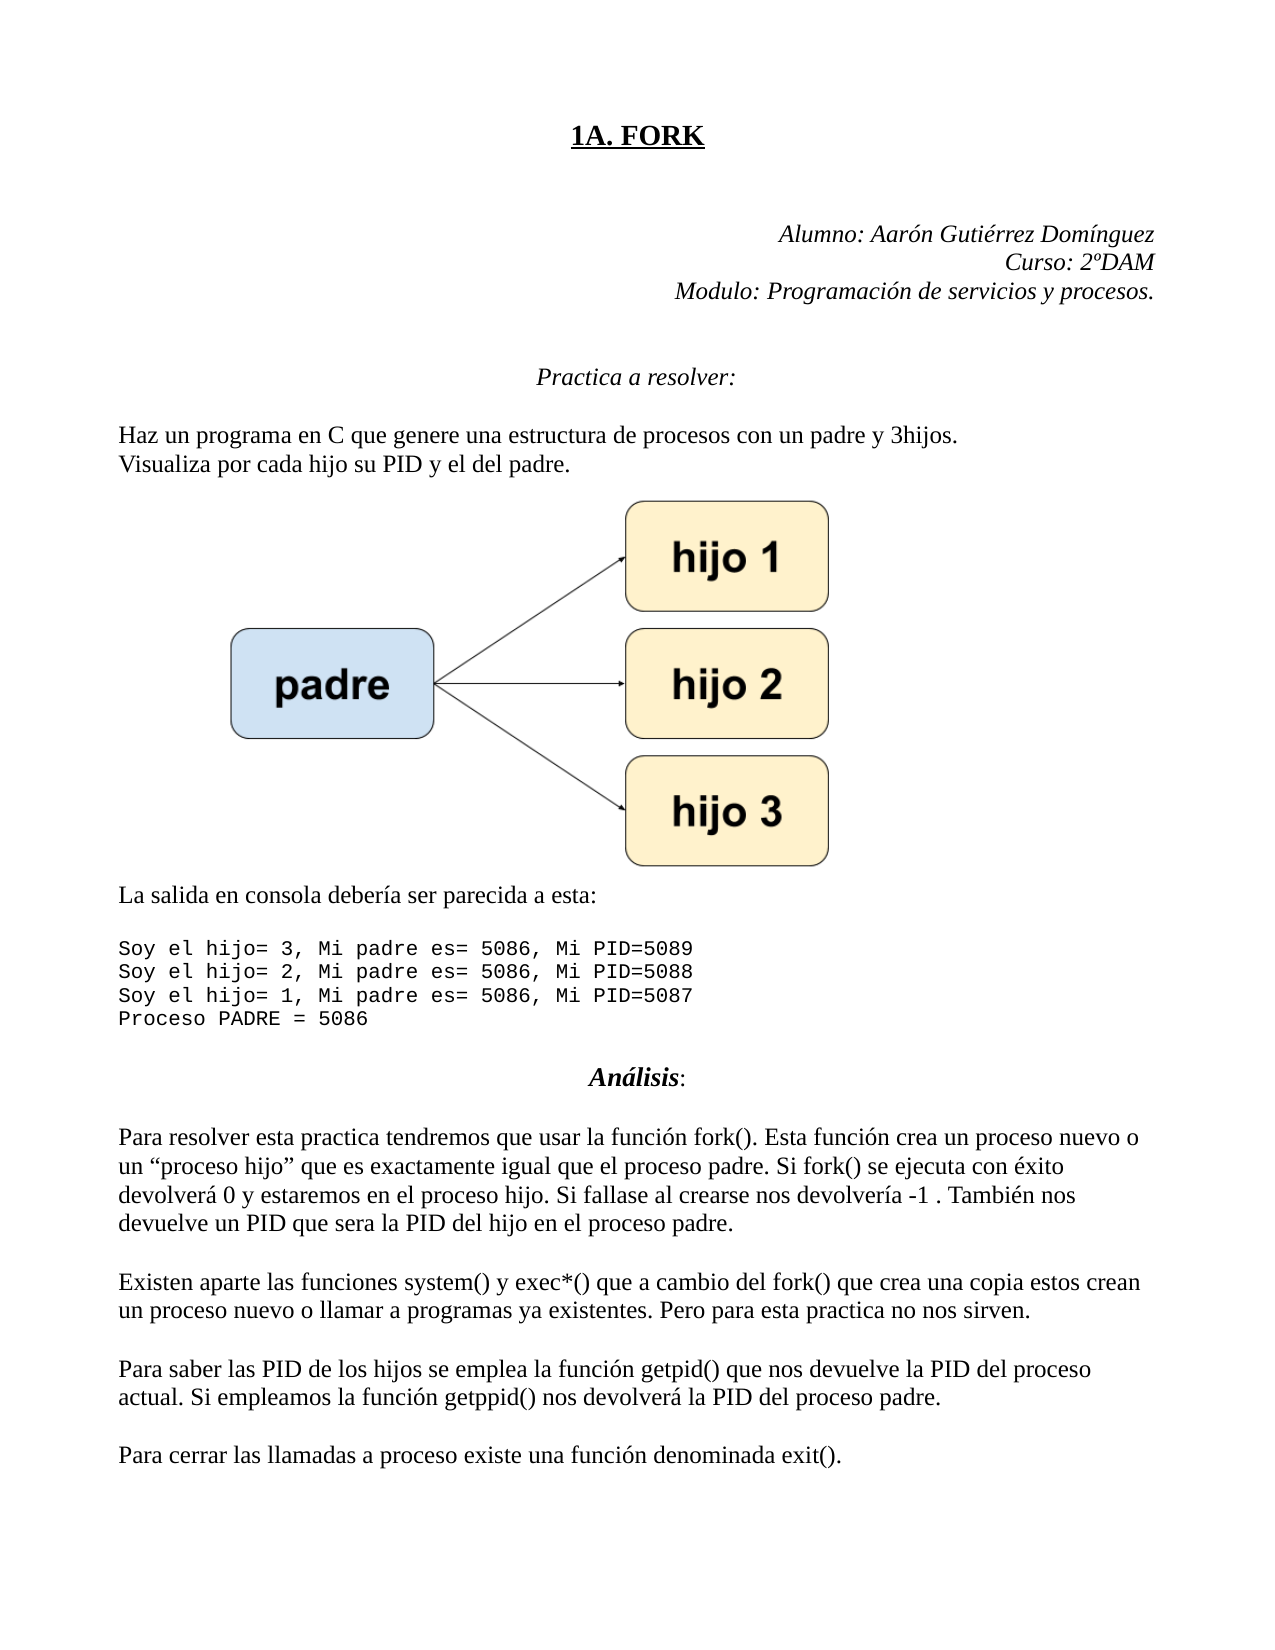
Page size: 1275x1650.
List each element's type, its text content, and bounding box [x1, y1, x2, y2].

text Modulo: Programación de servicios y procesos. [118, 276, 1157, 305]
text Soy el hijo= 3, Mi padre es= 5086, Mi PID=5089 [118, 937, 1157, 961]
text 1A. FORK [118, 118, 1157, 152]
text Proceso PADRE = 5086 [118, 1008, 1157, 1032]
text Alumno: Aarón Gutiérrez Domínguez [118, 219, 1157, 247]
text Para cerrar las llamadas a proceso existe una función denominada exit(). [118, 1441, 1157, 1469]
text Para resolver esta practica tendremos que usar la función fork(). Esta función crea un proceso nuevo o un “proceso hijo” que es exactamente igual que el proceso padre. Si fork() se ejecuta con éxito devolverá 0 y estaremos en el proceso hijo. Si fallase al crearse nos devolvería -1 . También nos devuelve un PID que sera la PID del hijo en el proceso padre. [118, 1122, 1157, 1237]
text Curso: 2ºDAM [118, 247, 1157, 276]
text Haz un programa en C que genere una estructura de procesos con un padre y 3hijos. [118, 420, 1157, 449]
text La salida en consola debería ser parecida a esta: [118, 880, 1157, 909]
text Visualiza por cada hijo su PID y el del padre. [118, 449, 1157, 477]
text Para saber las PID de los hijos se emplea la función getpid() que nos devuelve la PID del proceso actual. Si empleamos la función getppid() nos devolverá la PID del proceso padre. [118, 1354, 1157, 1411]
text Existen aparte las funciones system() y exec*() que a cambio del fork() que crea una copia estos crean un proceso nuevo o llamar a programas ya existentes. Pero para esta practica no nos sirven. [118, 1267, 1157, 1324]
picture [223, 491, 843, 875]
text Practica a resolver: [118, 362, 1157, 391]
text Soy el hijo= 2, Mi padre es= 5086, Mi PID=5088 [118, 961, 1157, 985]
text Soy el hijo= 1, Mi padre es= 5086, Mi PID=5087 [118, 985, 1157, 1008]
text Análisis: [118, 1062, 1157, 1093]
